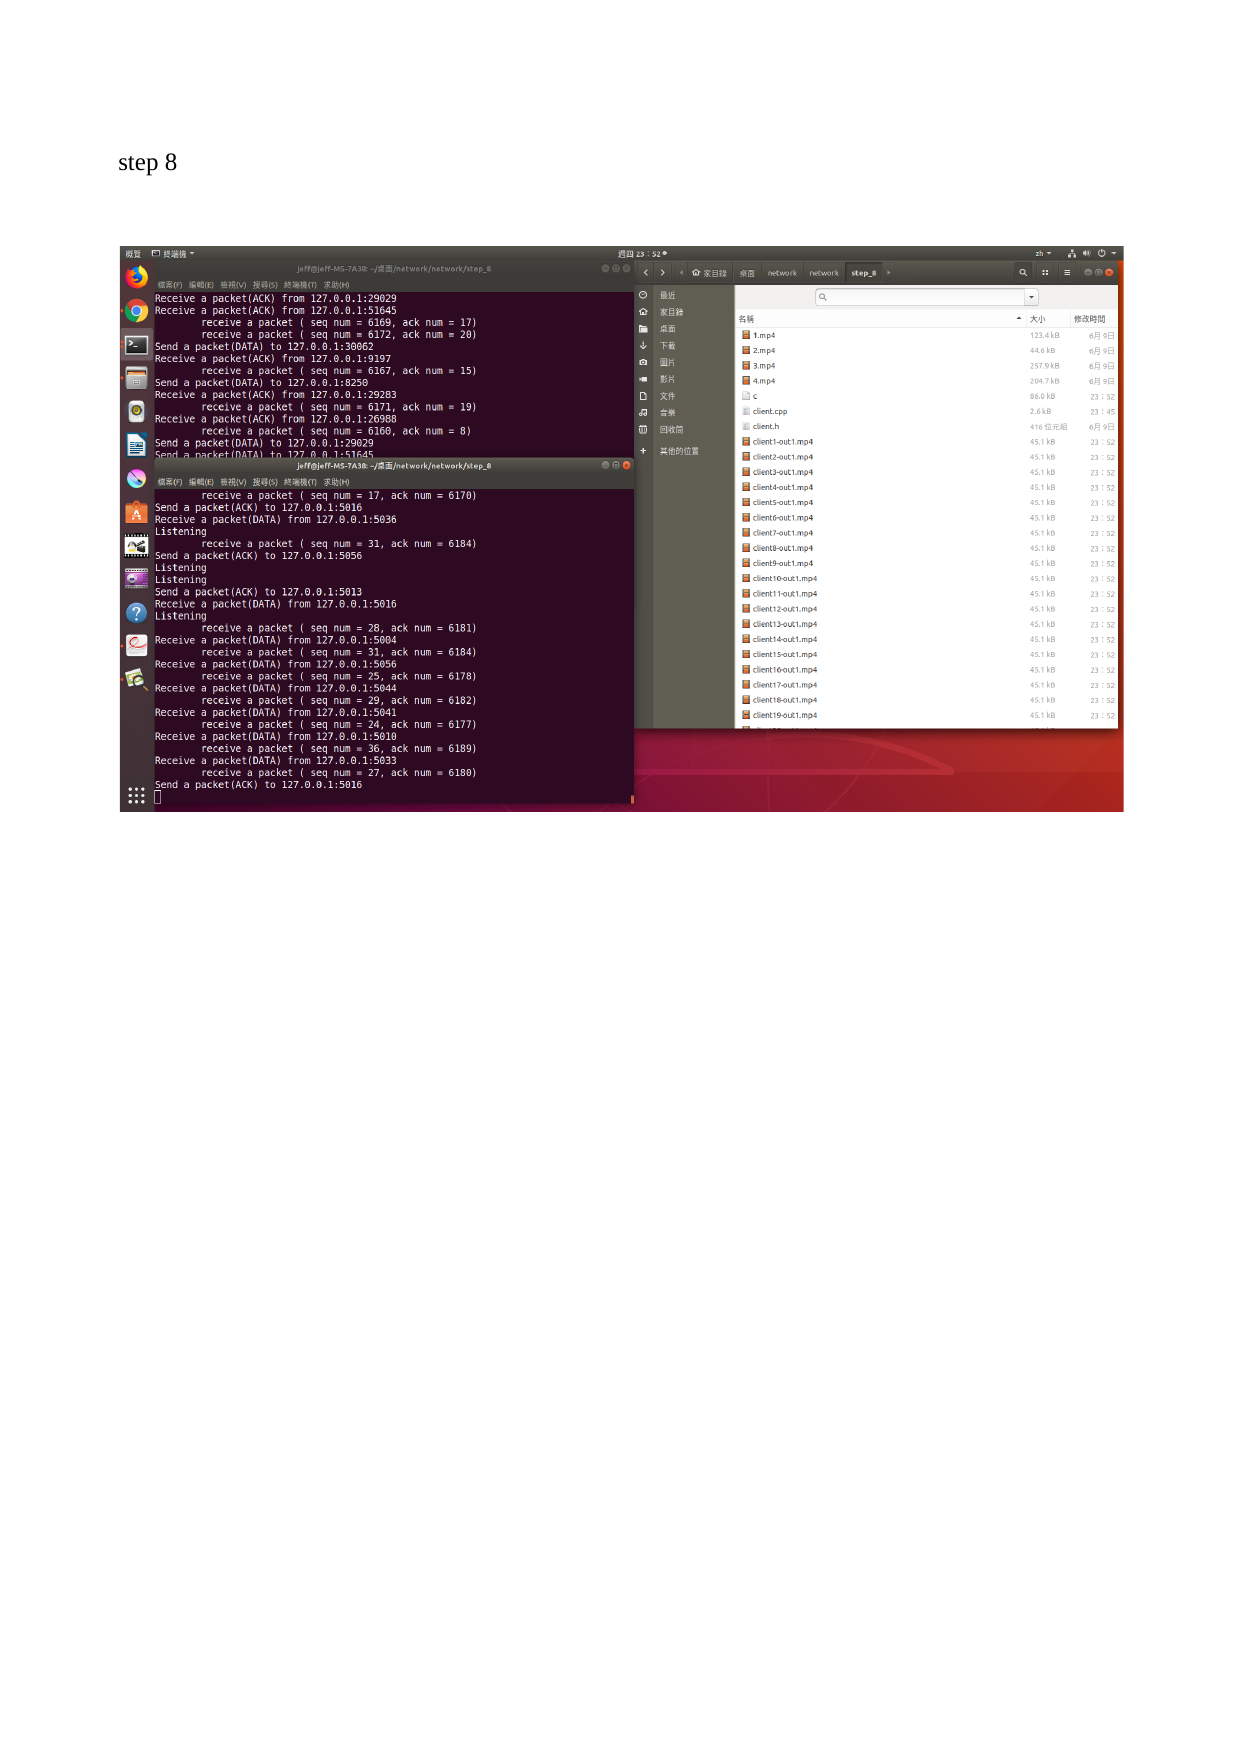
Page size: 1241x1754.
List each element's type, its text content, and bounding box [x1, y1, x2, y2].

text step 8 [118, 147, 1122, 176]
picture [119, 246, 1124, 812]
